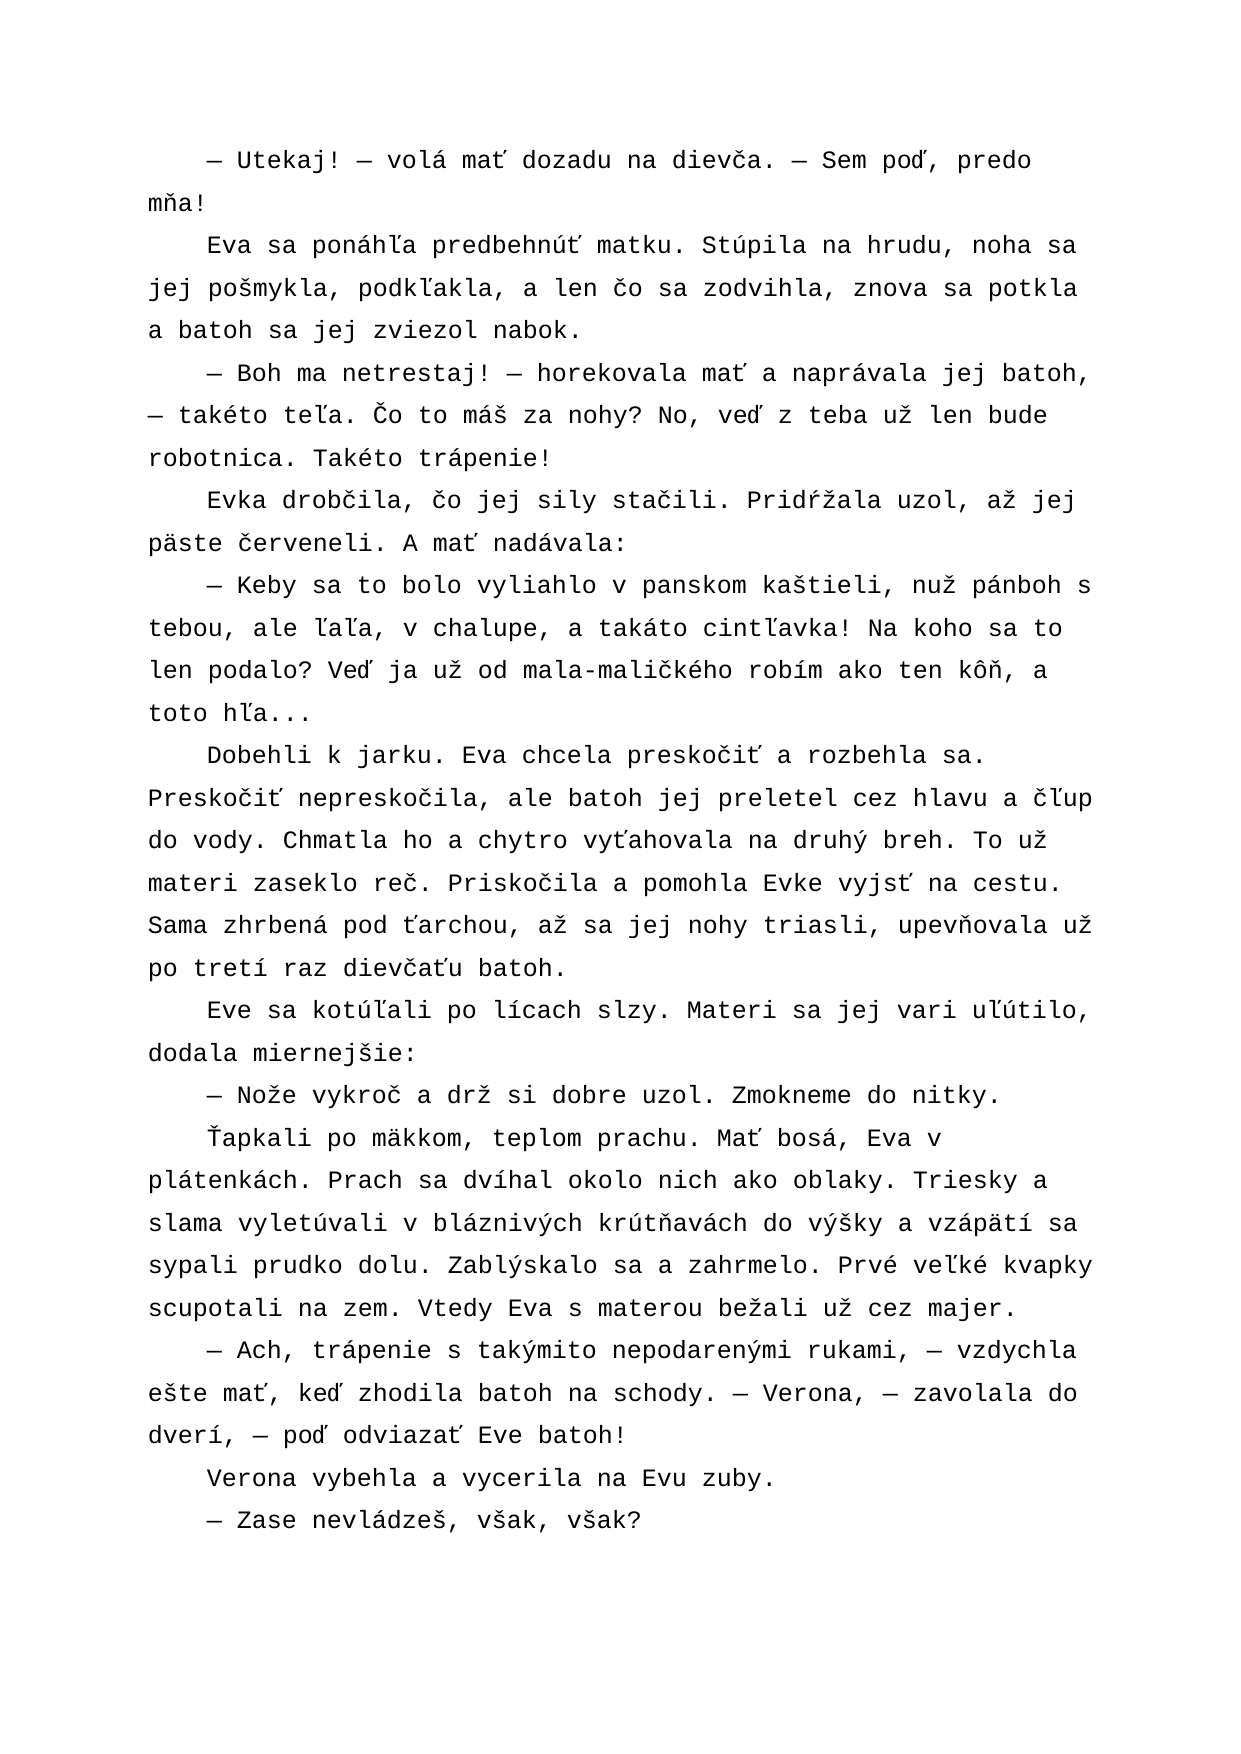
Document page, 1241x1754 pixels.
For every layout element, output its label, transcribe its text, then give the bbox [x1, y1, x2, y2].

text — Zase nevládzeš, však, však? [148, 1508, 1093, 1536]
text Eva sa ponáhľa predbehnúť matku. Stúpila na hrudu, noha sa jej pošmykla, podkľakla, a len čo sa zodvihla, znova sa potkla a batoh sa jej zviezol nabok. [148, 233, 1093, 346]
text Ťapkali po mäkkom, teplom prachu. Mať bosá, Eva v plátenkách. Prach sa dvíhal okolo nich ako oblaky. Triesky a slama vyletúvali v bláznivých krútňavách do výšky a vzápätí sa sypali prudko dolu. Zablýskalo sa a zahrmelo. Prvé veľké kvapky scupotali na zem. Vtedy Eva s materou bežali už cez majer. [148, 1125, 1093, 1323]
text Dobehli k jarku. Eva chcela preskočiť a rozbehla sa. Preskočiť nepreskočila, ale batoh jej preletel cez hlavu a čľup do vody. Chmatla ho a chytro vyťahovala na druhý breh. To už materi zaseklo reč. Priskočila a pomohla Evke vyjsť na cestu. Sama zhrbená pod ťarchou, až sa jej nohy triasli, upevňovala už po tretí raz dievčaťu batoh. [148, 743, 1093, 983]
text — Utekaj! — volá mať dozadu na dievča. — Sem poď, predo mňa! [148, 148, 1093, 218]
text Eve sa kotúľali po lícach slzy. Materi sa jej vari uľútilo, dodala miernejšie: [148, 998, 1093, 1068]
text — Keby sa to bolo vyliahlo v panskom kaštieli, nuž pánboh s tebou, ale ľaľa, v chalupe, a takáto cintľavka! Na koho sa to len podalo? Veď ja už od mala-maličkého robím ako ten kôň, a toto hľa... [148, 573, 1093, 728]
text Verona vybehla a vycerila na Evu zuby. [148, 1465, 1093, 1493]
text — Nože vykroč a drž si dobre uzol. Zmokneme do nitky. [148, 1083, 1093, 1111]
text — Ach, trápenie s takýmito nepodarenými rukami, — vzdychla ešte mať, keď zhodila batoh na schody. — Verona, — zavolala do dverí, — poď odviazať Eve batoh! [148, 1338, 1093, 1451]
text Evka drobčila, čo jej sily stačili. Pridŕžala uzol, až jej päste červeneli. A mať nadávala: [148, 488, 1093, 558]
text — Boh ma netrestaj! — horekovala mať a naprávala jej batoh, — takéto teľa. Čo to máš za nohy? No, veď z teba už len bude robotnica. Takéto trápenie! [148, 360, 1093, 473]
